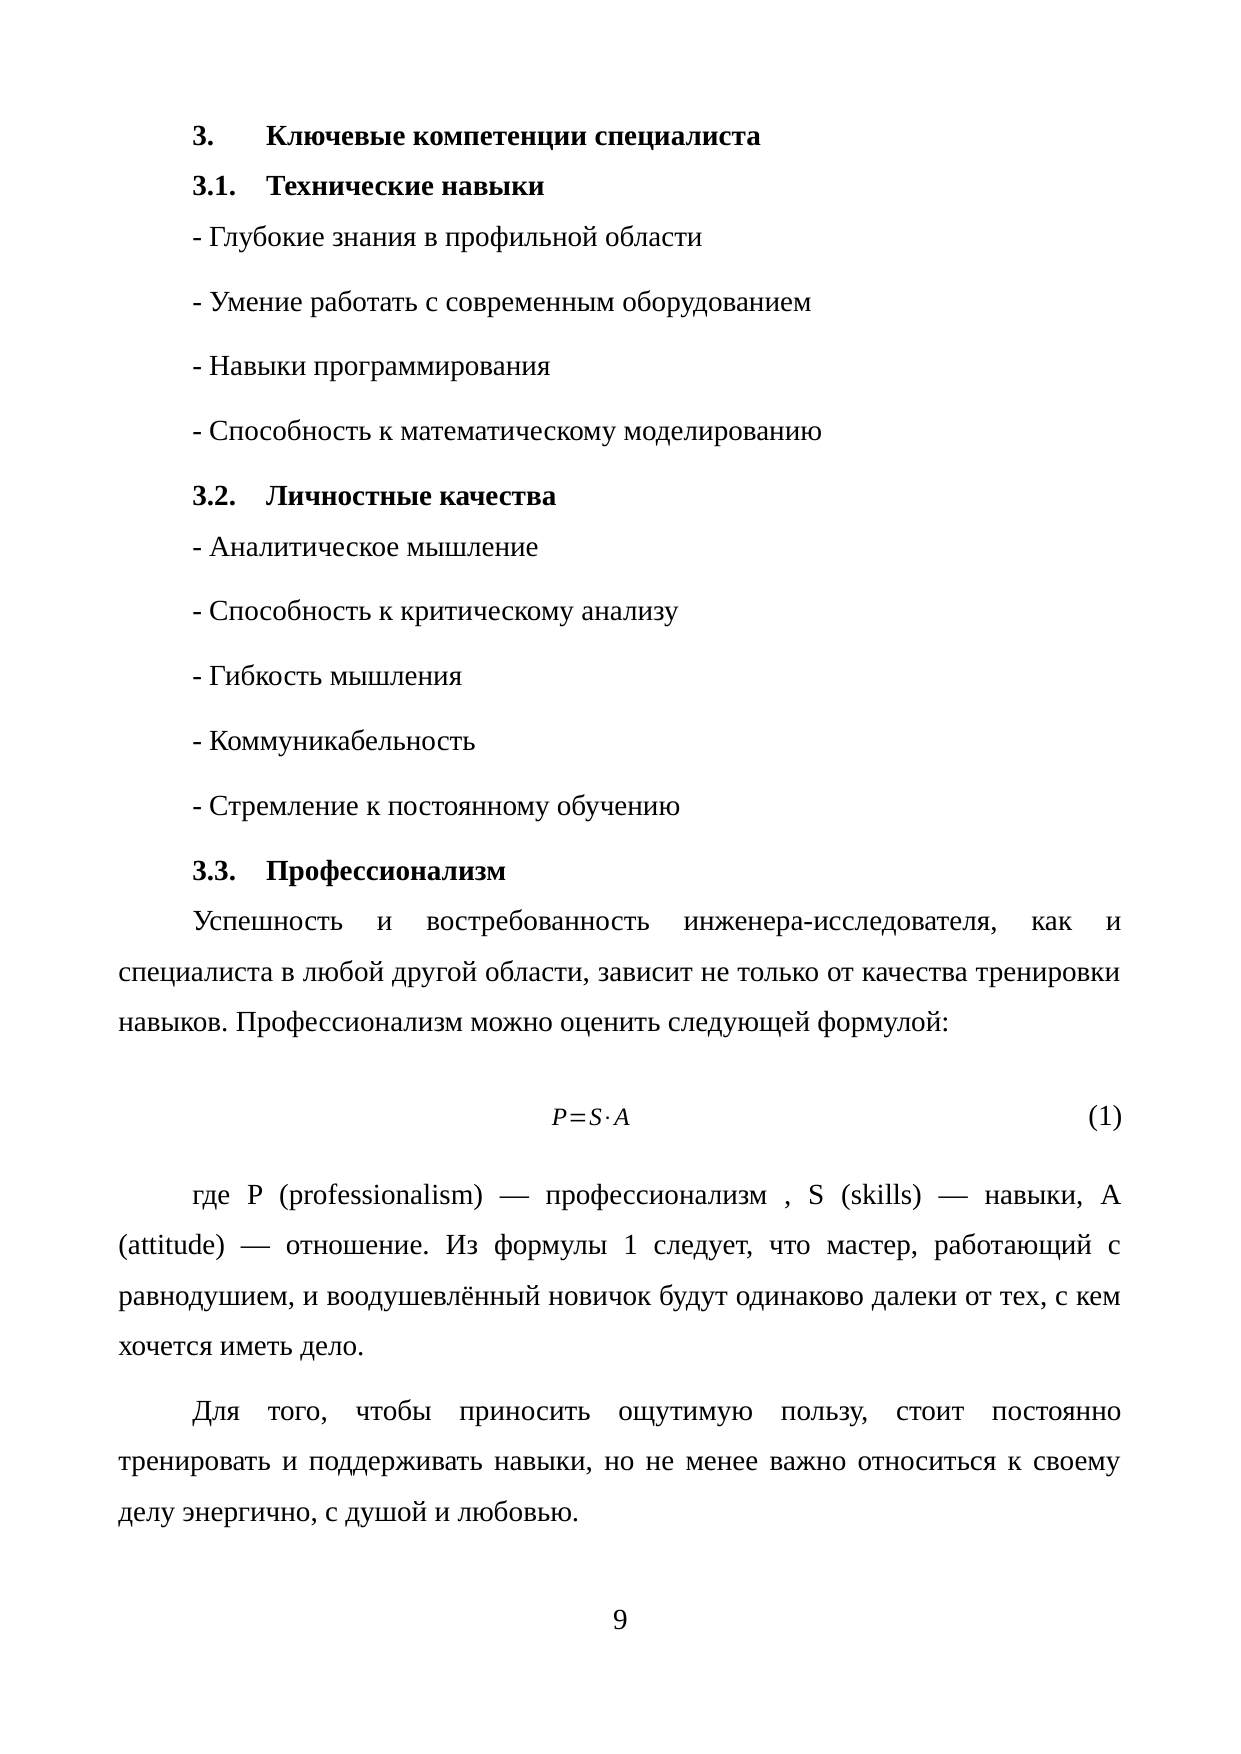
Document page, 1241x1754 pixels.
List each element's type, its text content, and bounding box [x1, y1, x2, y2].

text где P (professionalism) — профессионализм , S (skills) — навыки, A (attitude) — отношение. Из формулы 1 следует, что мастер, работающий с равнодушием, и воодушевлённый новичок будут одинаково далеки от тех, с кем хочется иметь дело. [118, 1177, 1122, 1362]
text (1) [118, 1098, 1122, 1131]
text - Способность к математическому моделированию [118, 413, 1122, 447]
subtitle Ключевые компетенции специалиста [118, 118, 1122, 152]
subtitle Профессионализм [118, 853, 1122, 887]
text Успешность и востребованность инженера-исследователя, как и специалиста в любой другой области, зависит не только от качества тренировки навыков. Профессионализм можно оценить следующей формулой: [118, 903, 1122, 1038]
text - Способность к критическому анализу [118, 593, 1122, 627]
text Для того, чтобы приносить ощутимую пользу, стоит постоянно тренировать и поддерживать навыки, но не менее важно относиться к своему делу энергично, с душой и любовью. [118, 1393, 1122, 1527]
text - Стремление к постоянному обучению [118, 788, 1122, 822]
text - Коммуникабельность [118, 723, 1122, 757]
text - Навыки программирования [118, 348, 1122, 382]
text - Глубокие знания в профильной области [118, 219, 1122, 252]
text - Умение работать с современным оборудованием [118, 284, 1122, 317]
text - Гибкость мышления [118, 658, 1122, 692]
subtitle Личностные качества [118, 478, 1122, 512]
subtitle Технические навыки [118, 168, 1122, 202]
text - Аналитическое мышление [118, 529, 1122, 562]
